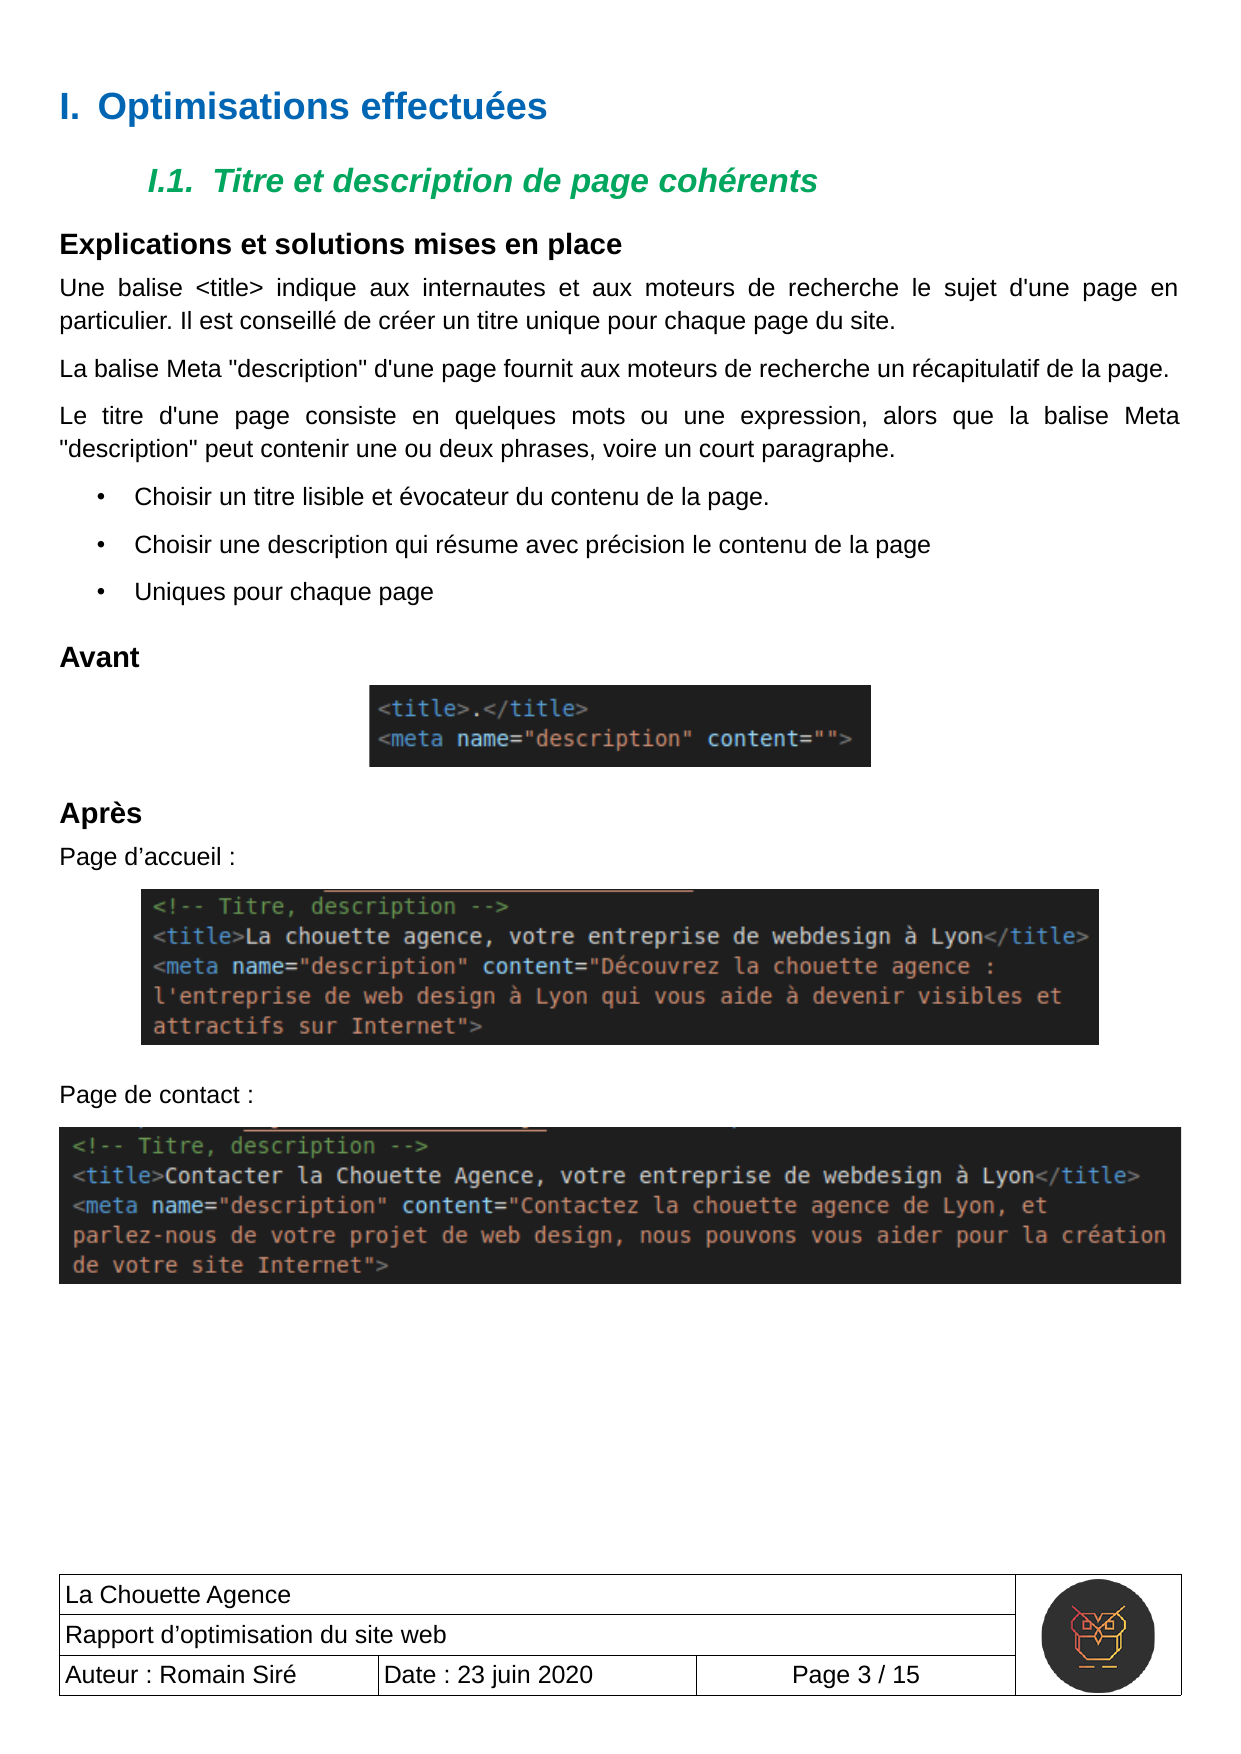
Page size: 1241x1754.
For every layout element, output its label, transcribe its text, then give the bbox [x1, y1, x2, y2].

text La balise Meta "description" d'une page fournit aux moteurs de recherche un récapitulatif de la page. [59, 354, 1181, 382]
picture [369, 685, 871, 767]
subtitle Explications et solutions mises en place [59, 227, 1181, 261]
subtitle Avant [59, 639, 1181, 673]
picture [141, 889, 1099, 1045]
list Uniques pour chaque page [97, 577, 1181, 606]
text Une balise <title> indique aux internautes et aux moteurs de recherche le sujet d'une page en particulier. Il est conseillé de créer un titre unique pour chaque page du site. [59, 273, 1181, 335]
subtitle Titre et description de page cohérents [148, 161, 1181, 200]
subtitle Après [59, 796, 1181, 829]
picture [59, 1127, 1182, 1284]
list Choisir une description qui résume avec précision le contenu de la page [97, 529, 1181, 558]
subtitle Optimisations effectuées [59, 84, 1181, 128]
list Choisir un titre lisible et évocateur du contenu de la page. [97, 482, 1181, 511]
text Le titre d'une page consiste en quelques mots ou une expression, alors que la balise Meta "description" peut contenir une ou deux phrases, voire un court paragraphe. [59, 401, 1181, 463]
picture [1041, 1579, 1155, 1693]
text Page de contact : [59, 1080, 1181, 1109]
text Page d’accueil : [59, 842, 1181, 871]
